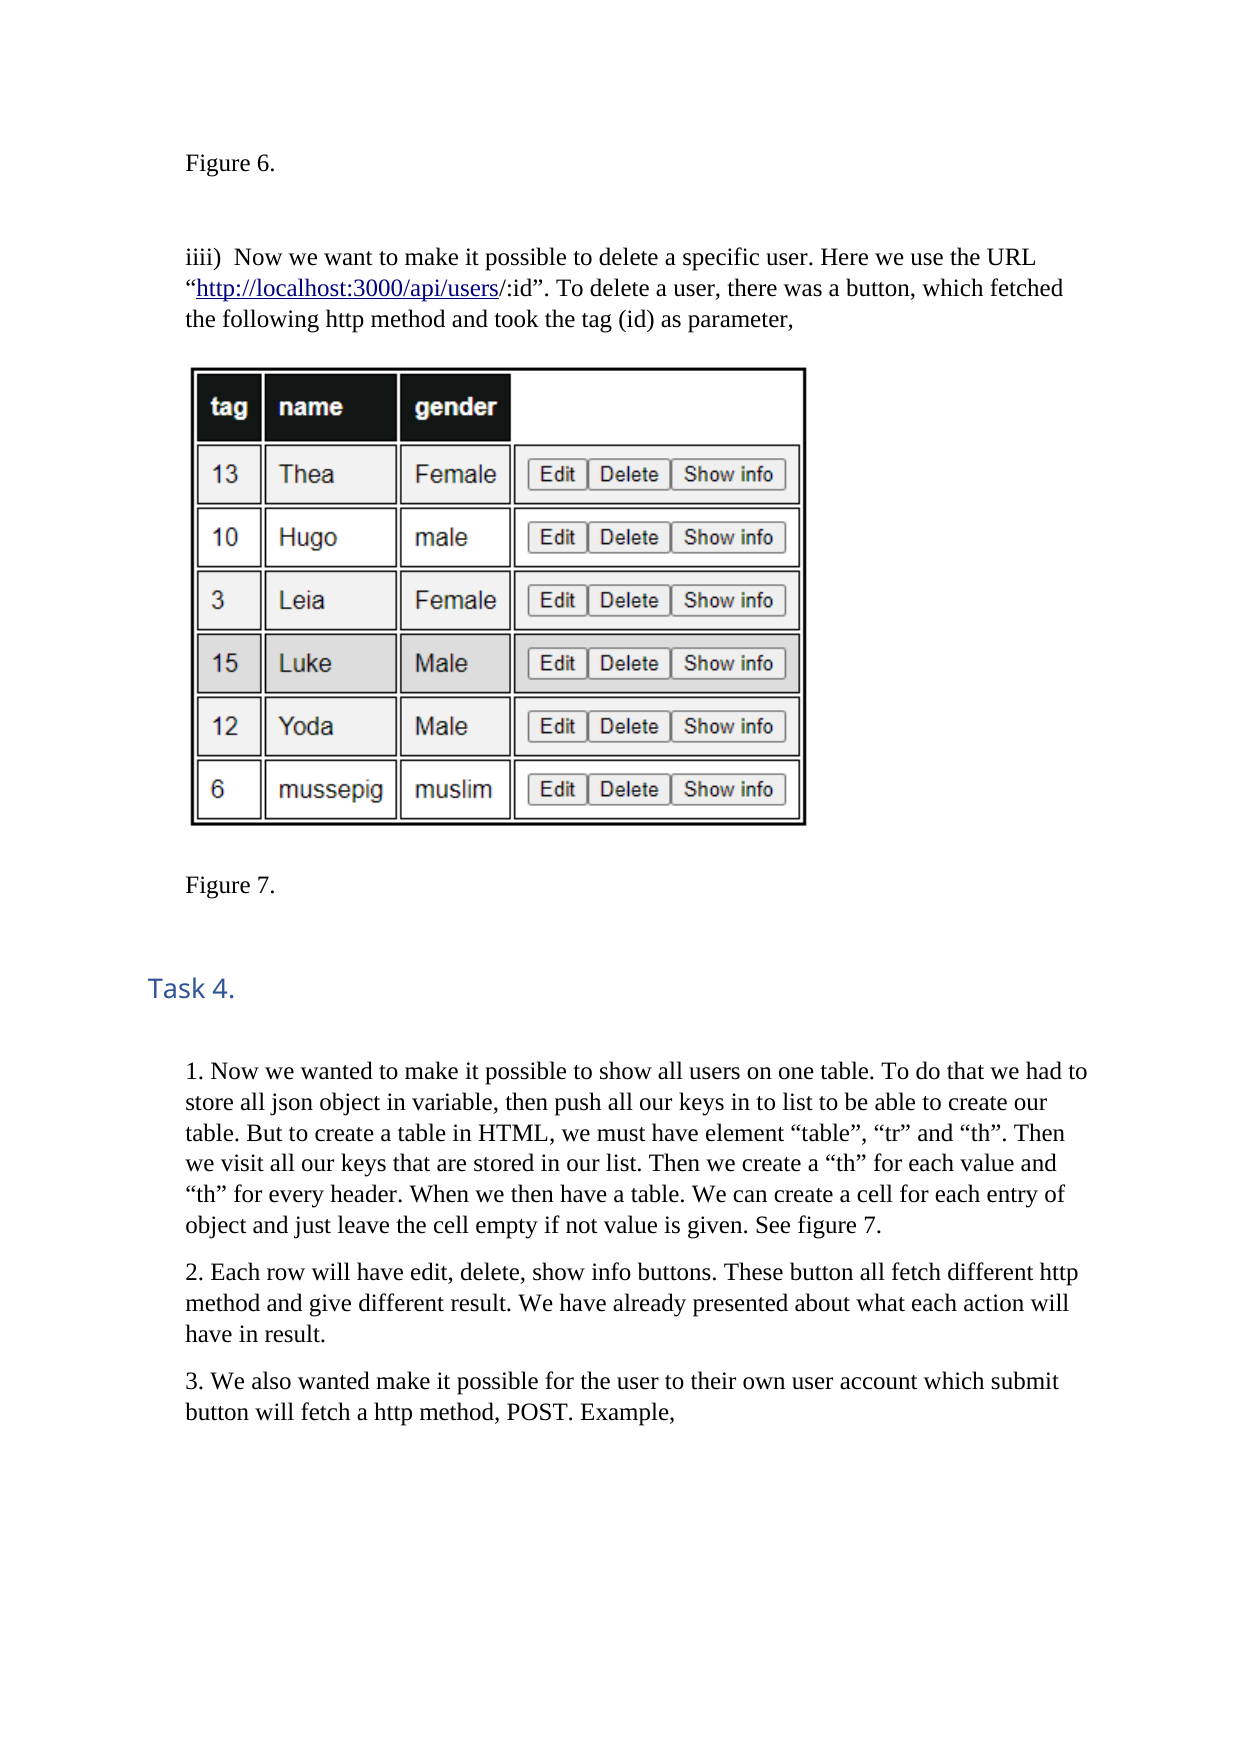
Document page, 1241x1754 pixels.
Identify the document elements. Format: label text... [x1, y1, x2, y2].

text 3. We also wanted make it possible for the user to their own user account which submit button will fetch a http method, POST. Example, [185, 1366, 1093, 1426]
text 1. Now we wanted to make it possible to show all users on one table. To do that we had to store all json object in variable, then push all our keys in to list to be able to create our table. But to create a table in HTML, we must have element “table”, “tr” and “th”. Then we visit all our keys that are stored in our list. Then we create a “th” for each value and “th” for every header. When we then have a table. We can create a cell for each entry of object and just leave the cell empty if not value is given. See figure 7. [185, 1056, 1093, 1239]
text Figure 6. [185, 148, 1093, 176]
subtitle Task 4. [148, 969, 1093, 1006]
text 2. Each row will have edit, delete, show info buttons. These button all fetch different http method and give different result. We have already presented about what each action will have in result. [185, 1257, 1093, 1348]
text iiii) Now we want to make it possible to delete a specific user. Here we use the URL “http://localhost:3000/api/users/:id”. To delete a user, there was a button, which fetched the following http method and took the tag (id) as parameter, [185, 242, 1093, 333]
text Figure 7. [185, 871, 1093, 899]
